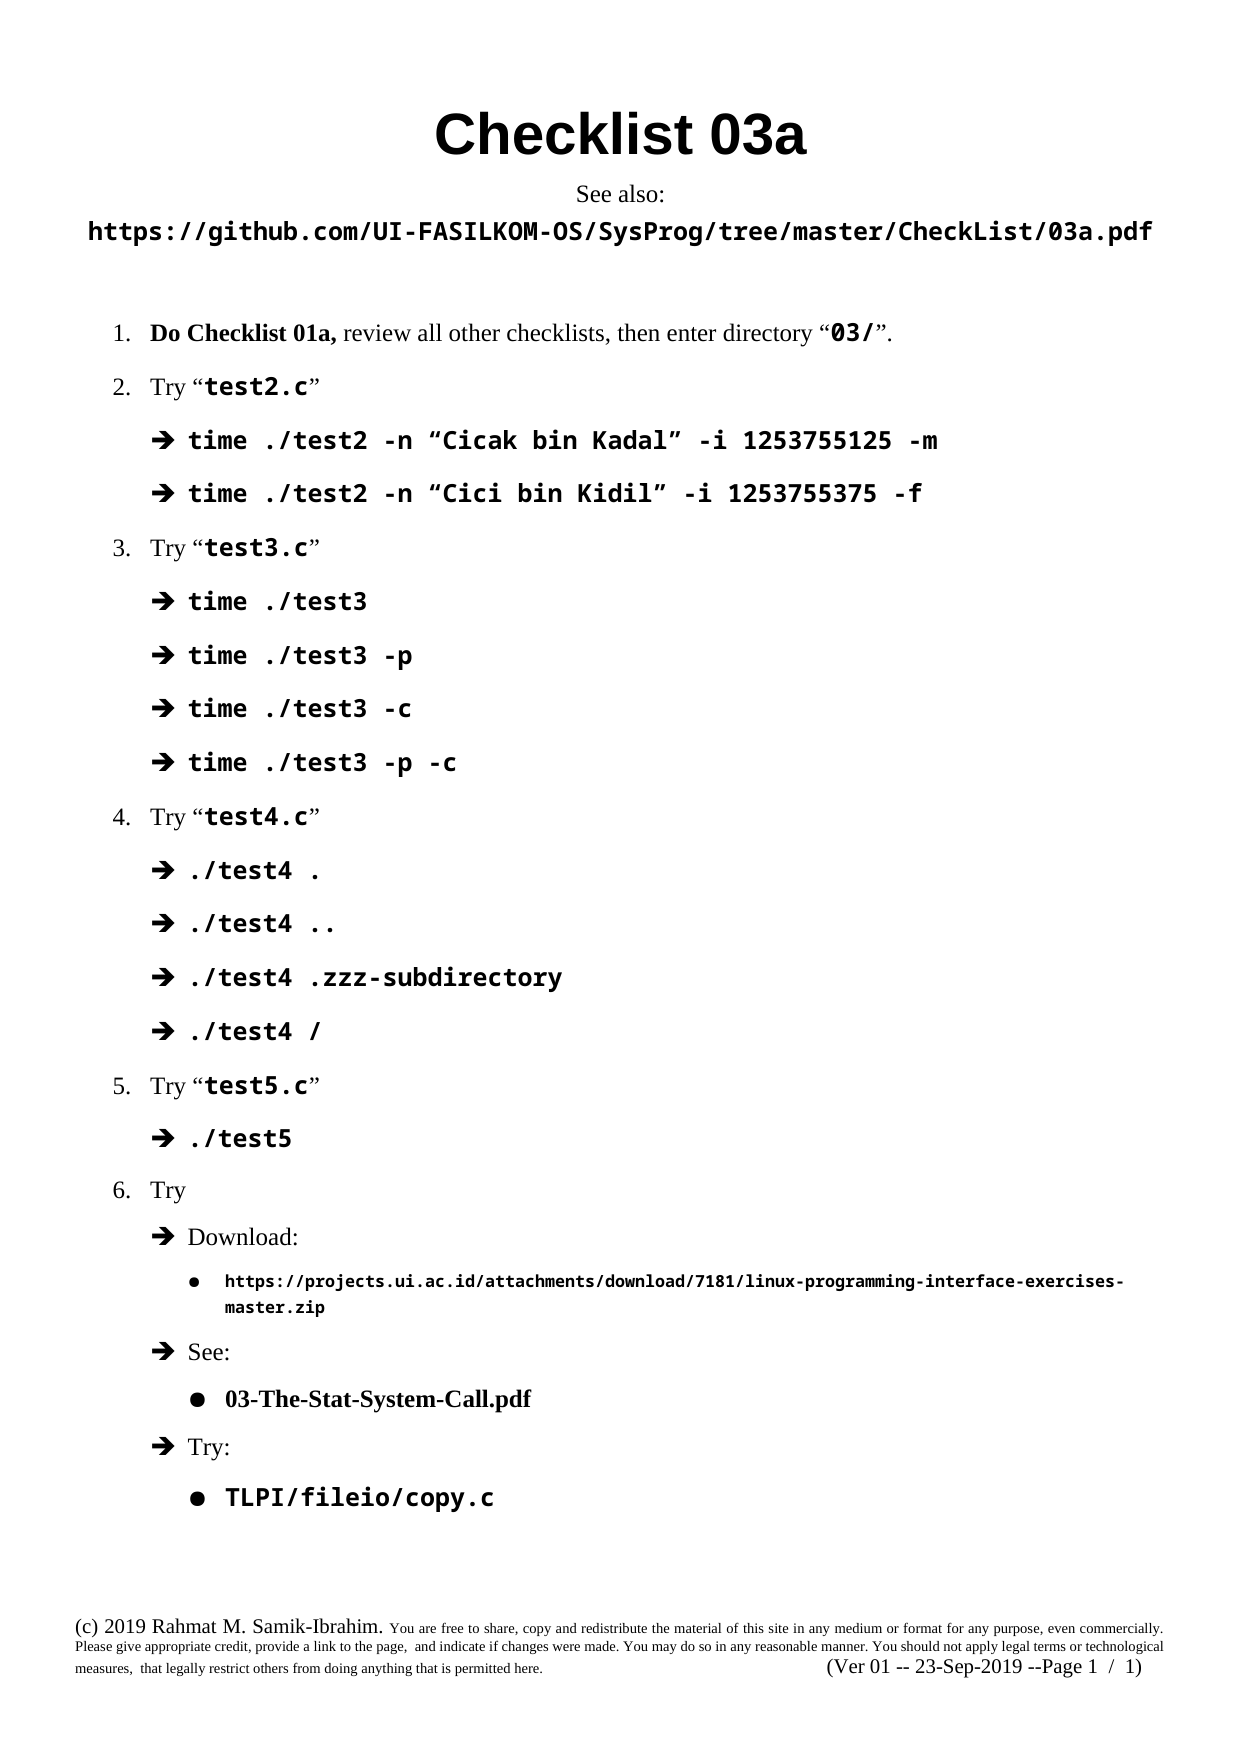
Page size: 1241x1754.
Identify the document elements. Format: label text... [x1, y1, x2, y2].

list ./test4 . [150, 852, 1166, 886]
list time ./test3 [150, 583, 1166, 618]
text See also: https://github.com/UI-FASILKOM-OS/SysProg/tree/master/CheckList/03a.pdf [75, 179, 1166, 247]
list time ./test3 -p -c [150, 745, 1166, 779]
list Try “test3.c” [112, 530, 1166, 564]
list time ./test2 -n “Cici bin Kidil” -i 1253755375 -f [150, 476, 1166, 510]
list Try [112, 1175, 1166, 1203]
list time ./test3 -p [150, 637, 1166, 671]
list Download: [150, 1222, 1166, 1251]
list ./test4 / [150, 1013, 1166, 1048]
list time ./test2 -n “Cicak bin Kadal” -i 1253755125 -m [150, 422, 1166, 456]
list Try “test4.c” [112, 798, 1166, 833]
list See: [150, 1337, 1166, 1365]
list TLPI/fileio/copy.c [187, 1479, 1166, 1513]
list 03-The-Stat-System-Call.pdf [187, 1384, 1166, 1413]
list Try “test2.c” [112, 368, 1166, 403]
list Try: [150, 1432, 1166, 1461]
list ./test5 [150, 1121, 1166, 1155]
title Checklist 03a [75, 100, 1166, 167]
list Try “test5.c” [112, 1067, 1166, 1101]
list https://projects.ui.ac.id/attachments/download/7181/linux-programming-interface-exercises-master.zip [187, 1270, 1166, 1319]
list ./test4 .. [150, 906, 1166, 940]
list ./test4 .zzz-subdirectory [150, 960, 1166, 994]
list Do Checklist 01a, review all other checklists, then enter directory “03/”. [112, 315, 1166, 349]
list time ./test3 -c [150, 691, 1166, 725]
